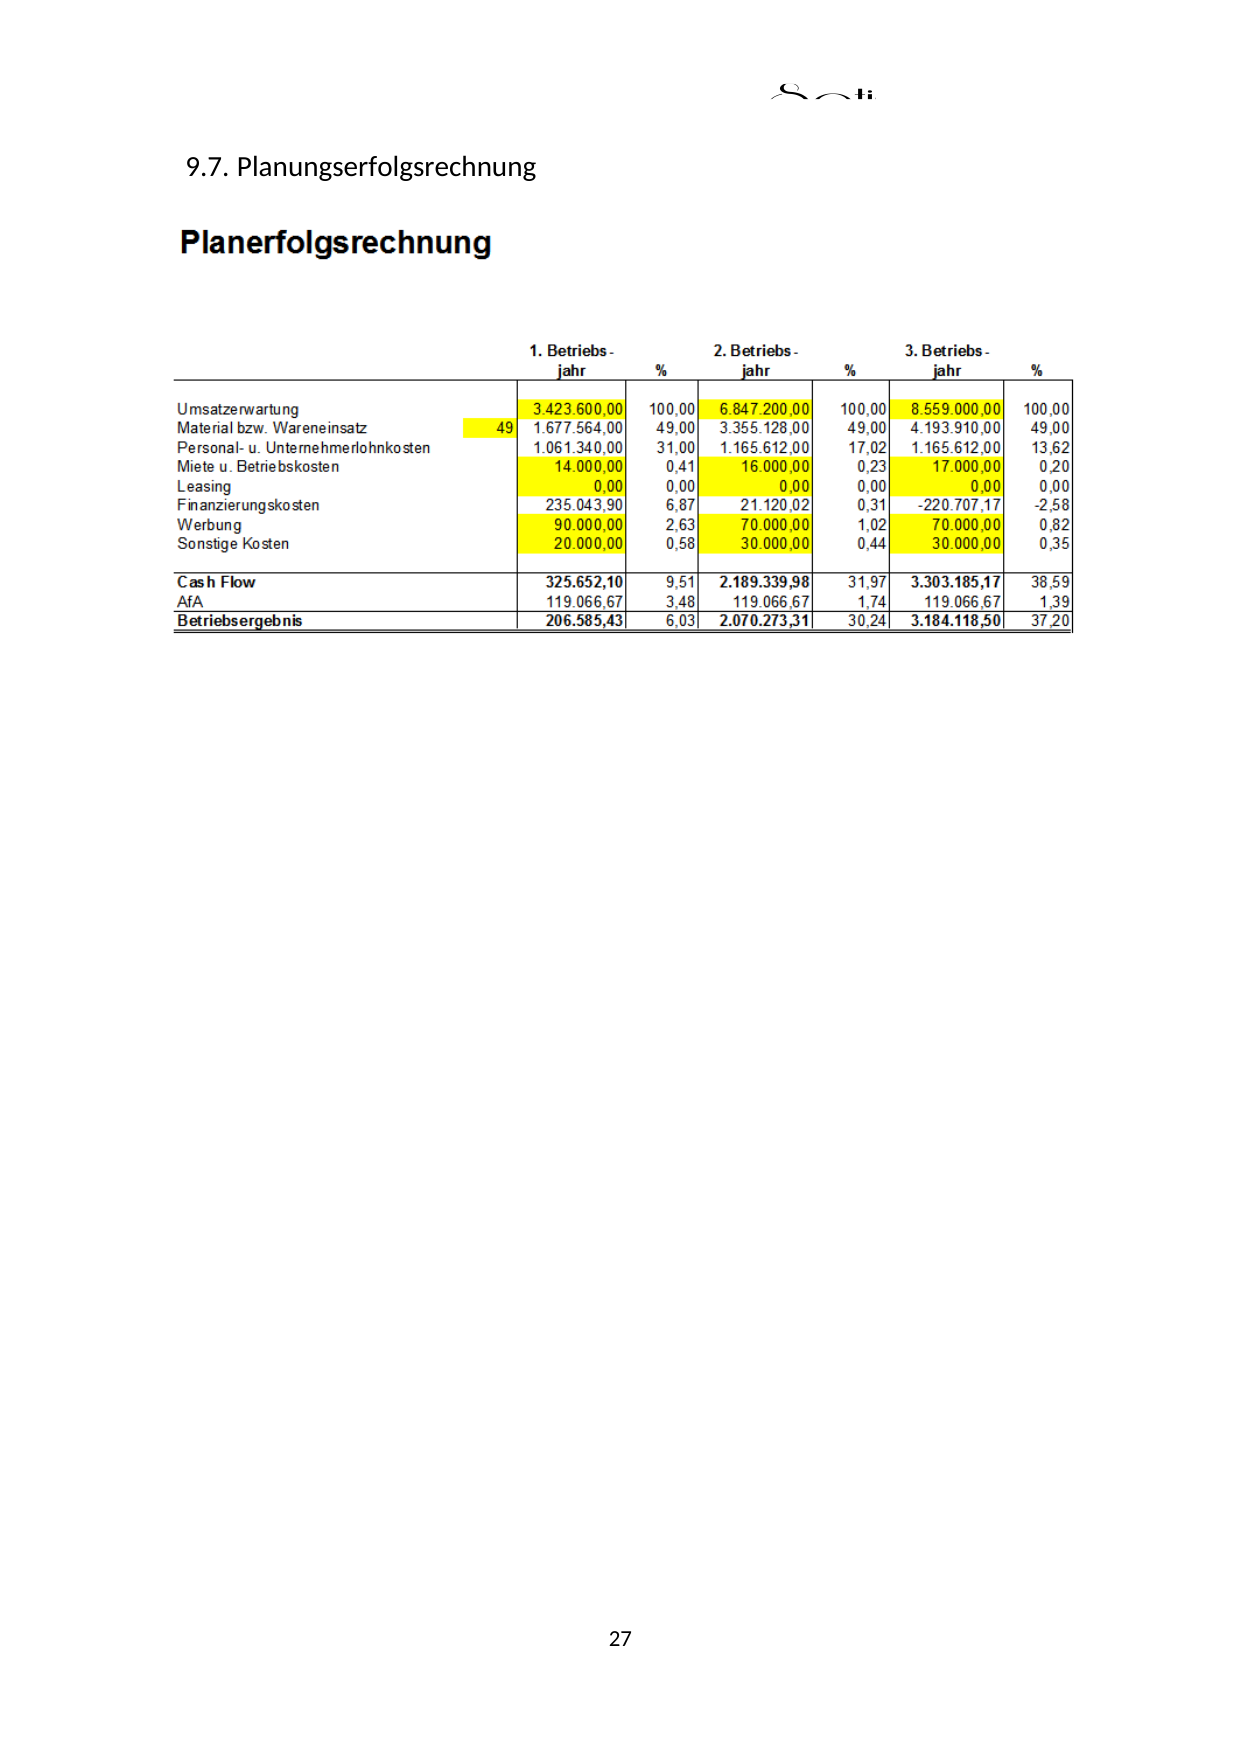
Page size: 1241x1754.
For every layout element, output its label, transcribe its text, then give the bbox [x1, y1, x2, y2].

picture [147, 209, 1093, 681]
list Planungserfolgsrechnung [185, 148, 1093, 183]
picture [911, 83, 1097, 130]
